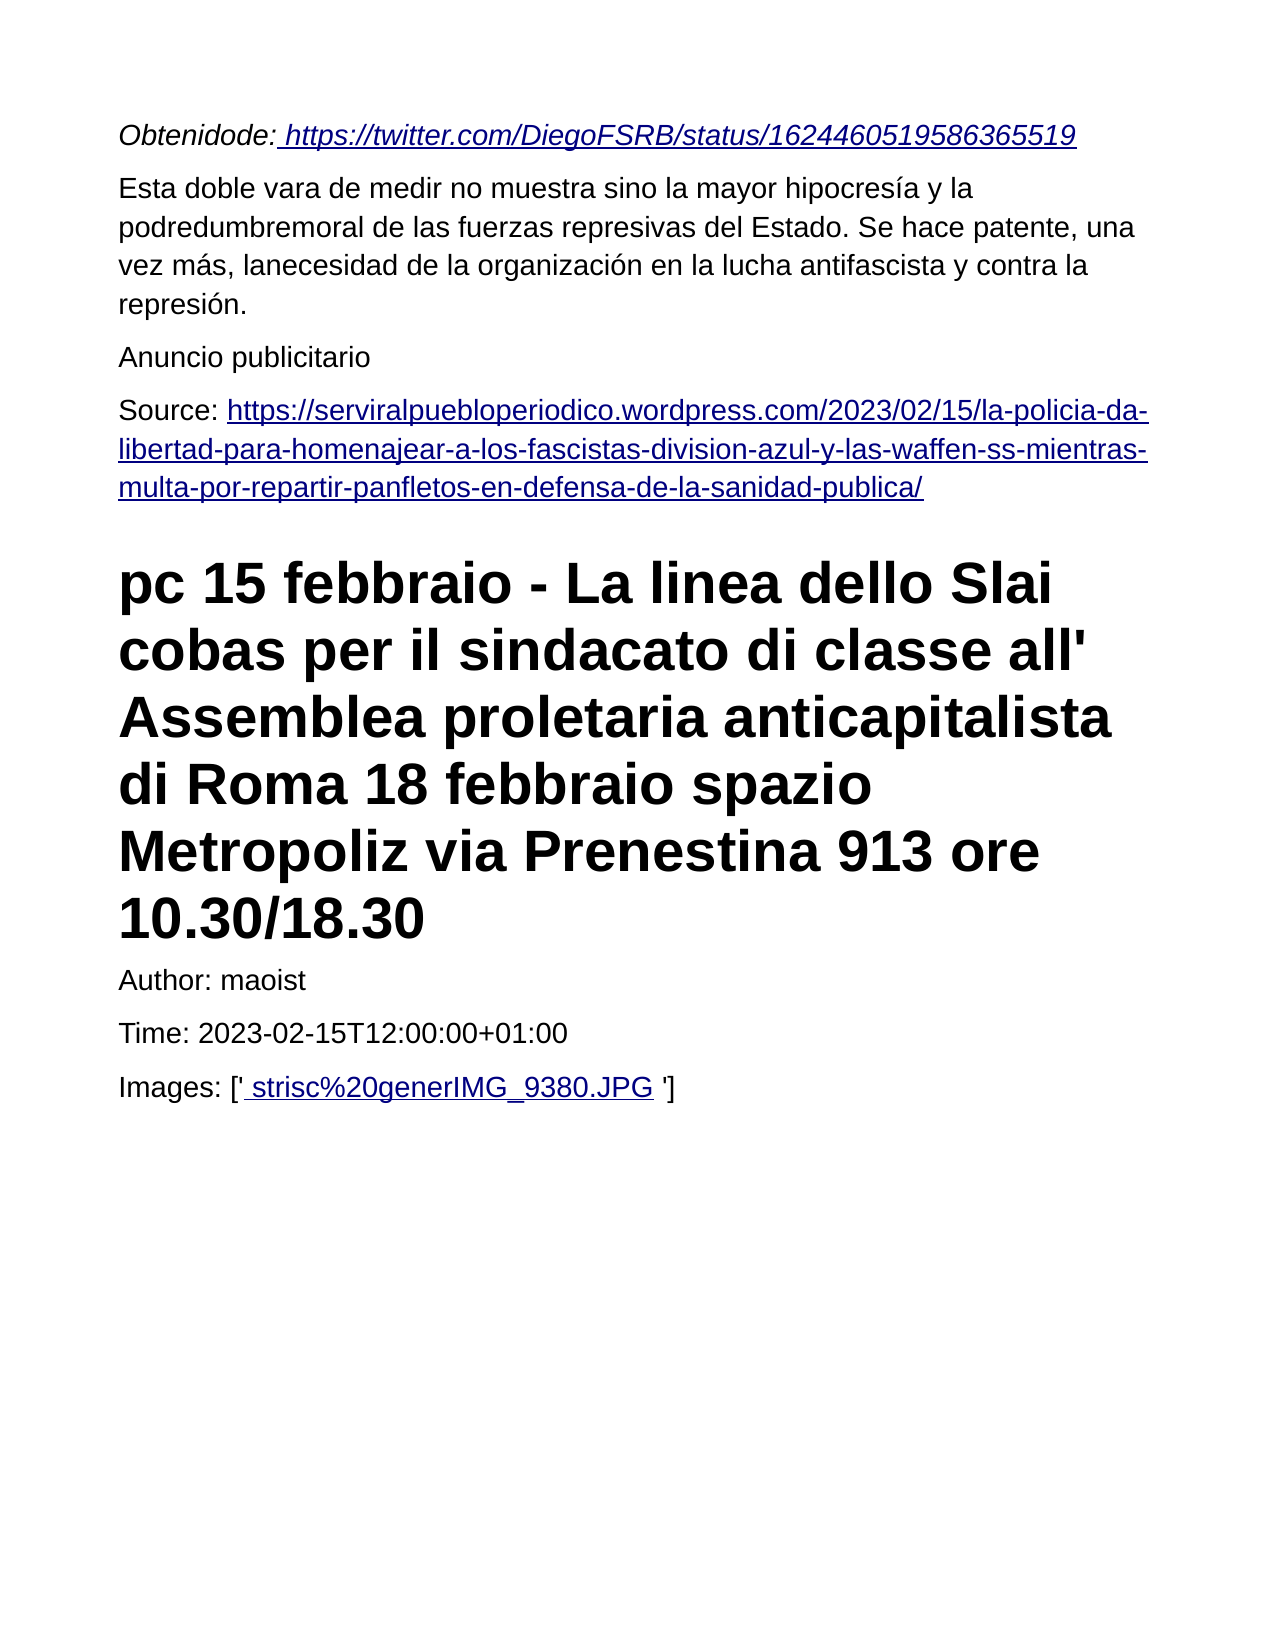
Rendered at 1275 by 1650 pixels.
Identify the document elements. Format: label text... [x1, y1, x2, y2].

text Images: [' strisc%20generIMG_9380.JPG '] [118, 1069, 1157, 1103]
text Source: https://serviralpuebloperiodico.wordpress.com/2023/02/15/la-policia-da-libertad-para-homenajear-a-los-fascistas-division-azul-y-las-waffen-ss-mientras-multa-por-repartir-panfletos-en-defensa-de-la-sanidad-publica/ [118, 393, 1157, 504]
text Anuncio publicitario [118, 340, 1157, 373]
text Esta doble vara de medir no muestra sino la mayor hipocresía y la podredumbremoral de las fuerzas represivas del Estado. Se hace patente, una vez más, lanecesidad de la organización en la lucha antifascista y contra la represión. [118, 171, 1157, 320]
subtitle pc 15 febbraio - La linea dello Slai cobas per il sindacato di classe all' Assemblea proletaria anticapitalista di Roma 18 febbraio spazio Metropoliz via Prenestina 913 ore 10.30/18.30 [118, 548, 1157, 951]
text Author: maoist [118, 963, 1157, 997]
text Obtenidode: https://twitter.com/DiegoFSRB/status/1624460519586365519 [118, 118, 1157, 152]
text Time: 2023-02-15T12:00:00+01:00 [118, 1016, 1157, 1050]
